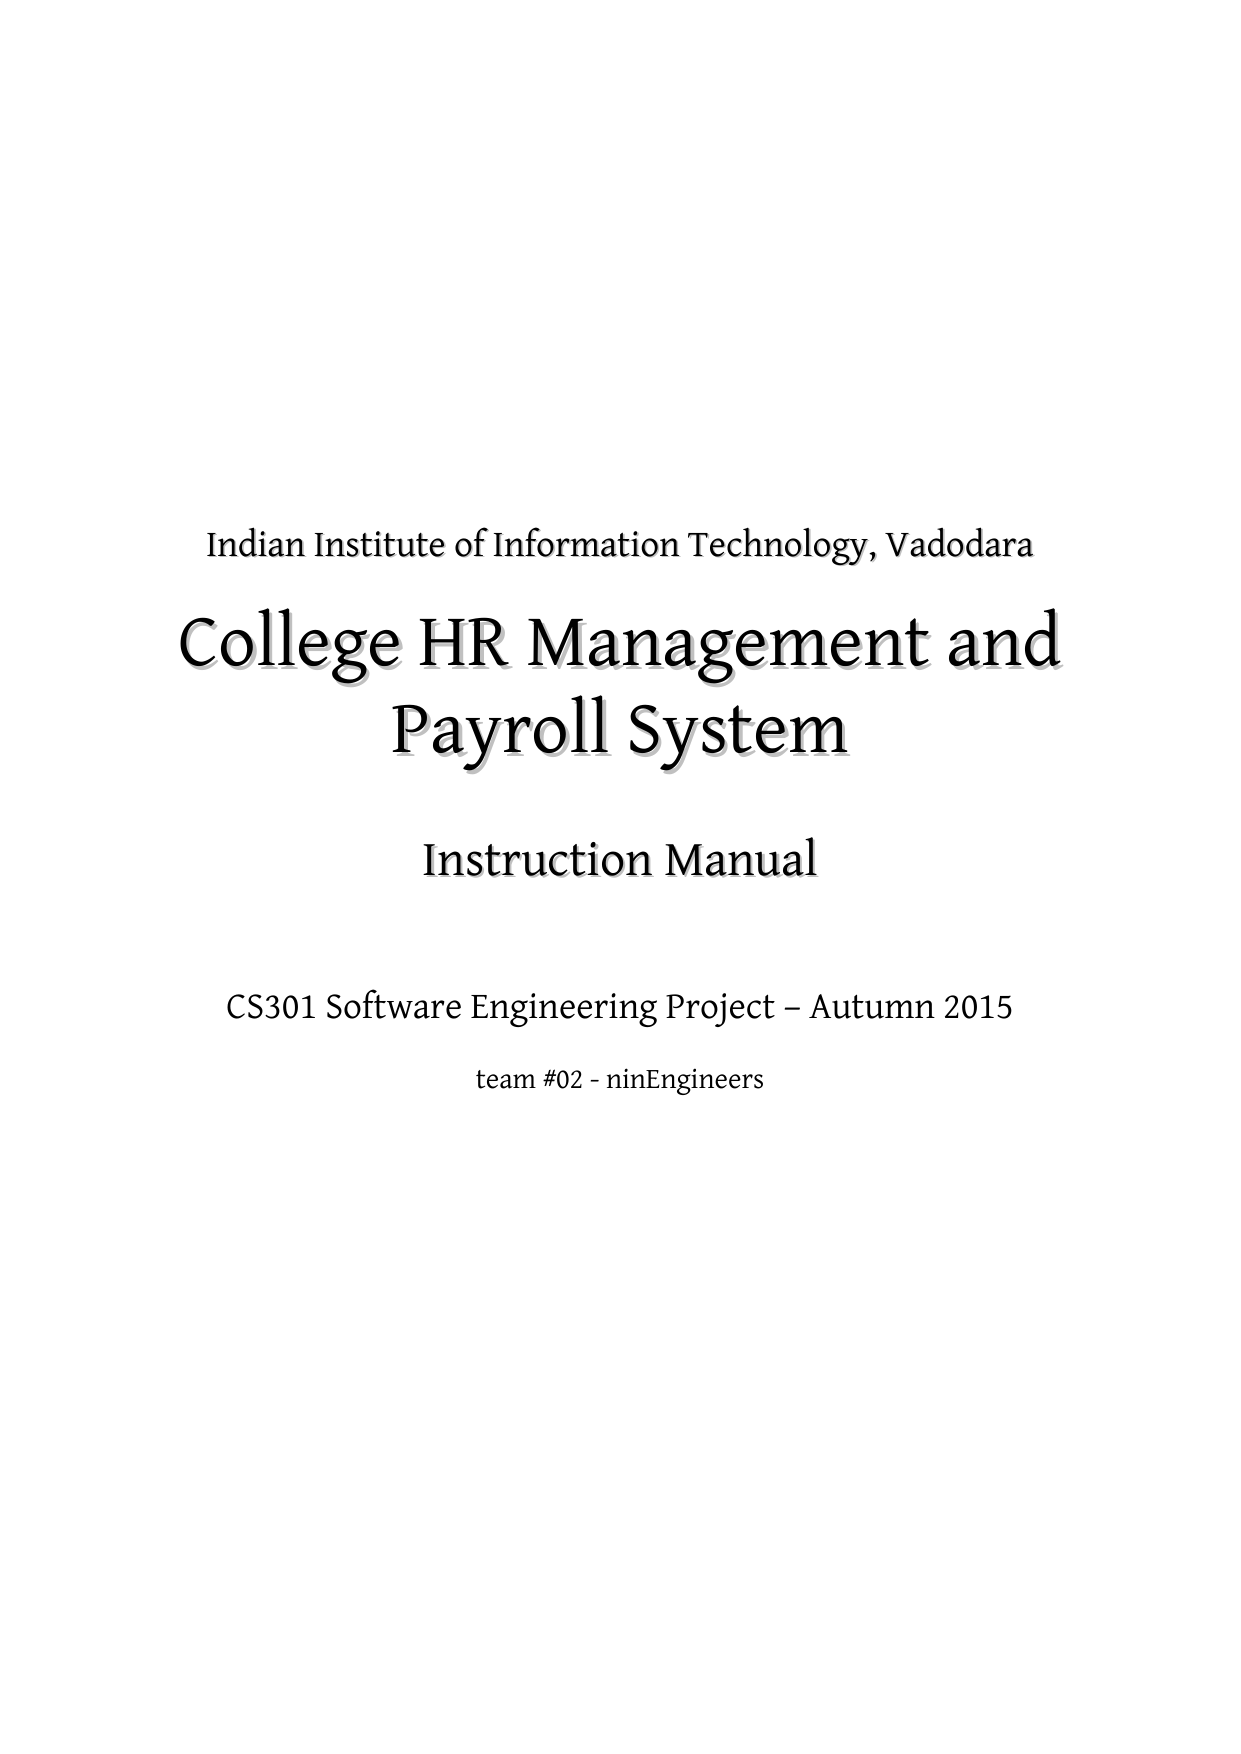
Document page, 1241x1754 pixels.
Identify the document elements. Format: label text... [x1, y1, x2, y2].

text Instruction Manual [118, 832, 1122, 890]
text Indian Institute of Information Technology, Vadodara [118, 523, 1122, 567]
text CS301 Software Engineering Project – Autumn 2015 [118, 986, 1122, 1029]
text College HR Management and Payroll System [118, 600, 1122, 774]
text team #02 - ninEngineers [118, 1063, 1122, 1097]
